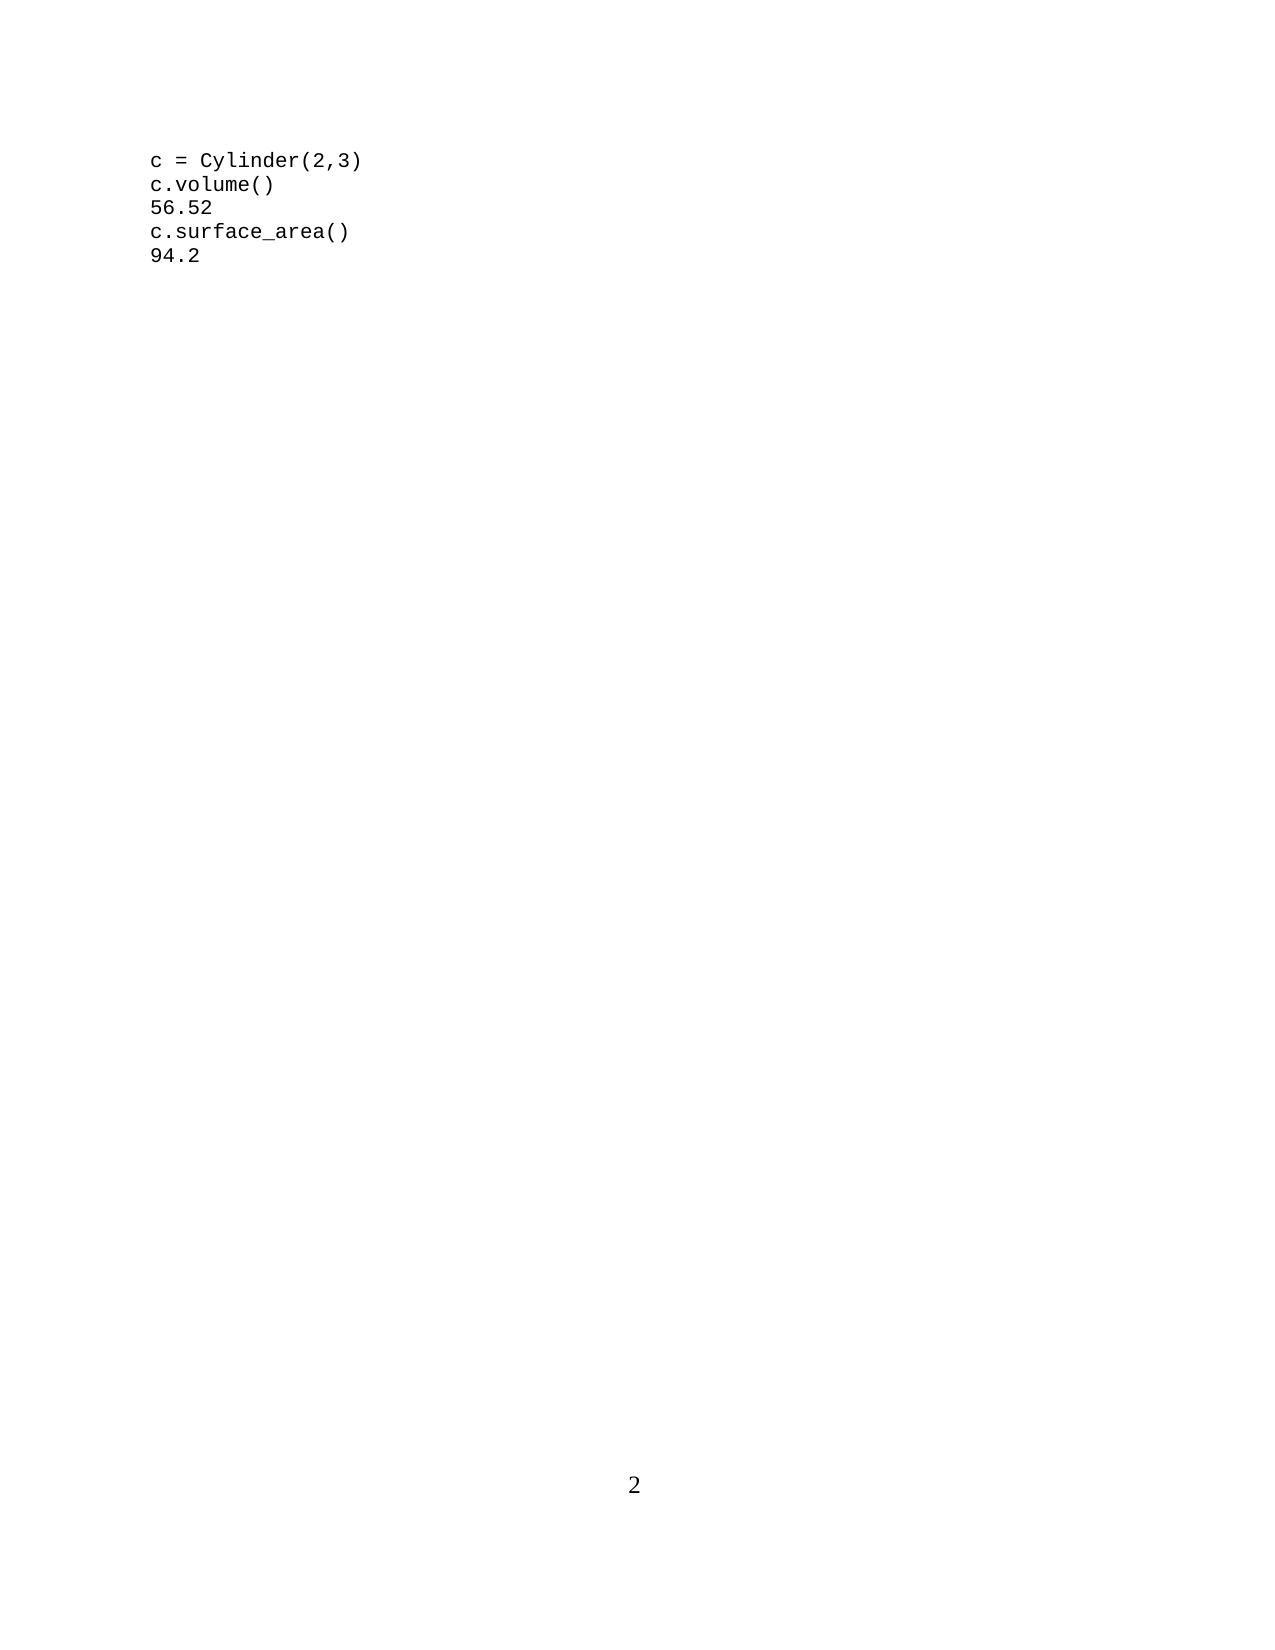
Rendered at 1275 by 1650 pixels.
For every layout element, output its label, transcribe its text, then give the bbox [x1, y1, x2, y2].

text c.volume() [150, 174, 1125, 197]
text 56.52 [150, 197, 1125, 221]
text c.surface_area() [150, 221, 1125, 244]
text c = Cylinder(2,3) [150, 150, 1125, 174]
text 94.2 [150, 244, 1125, 268]
